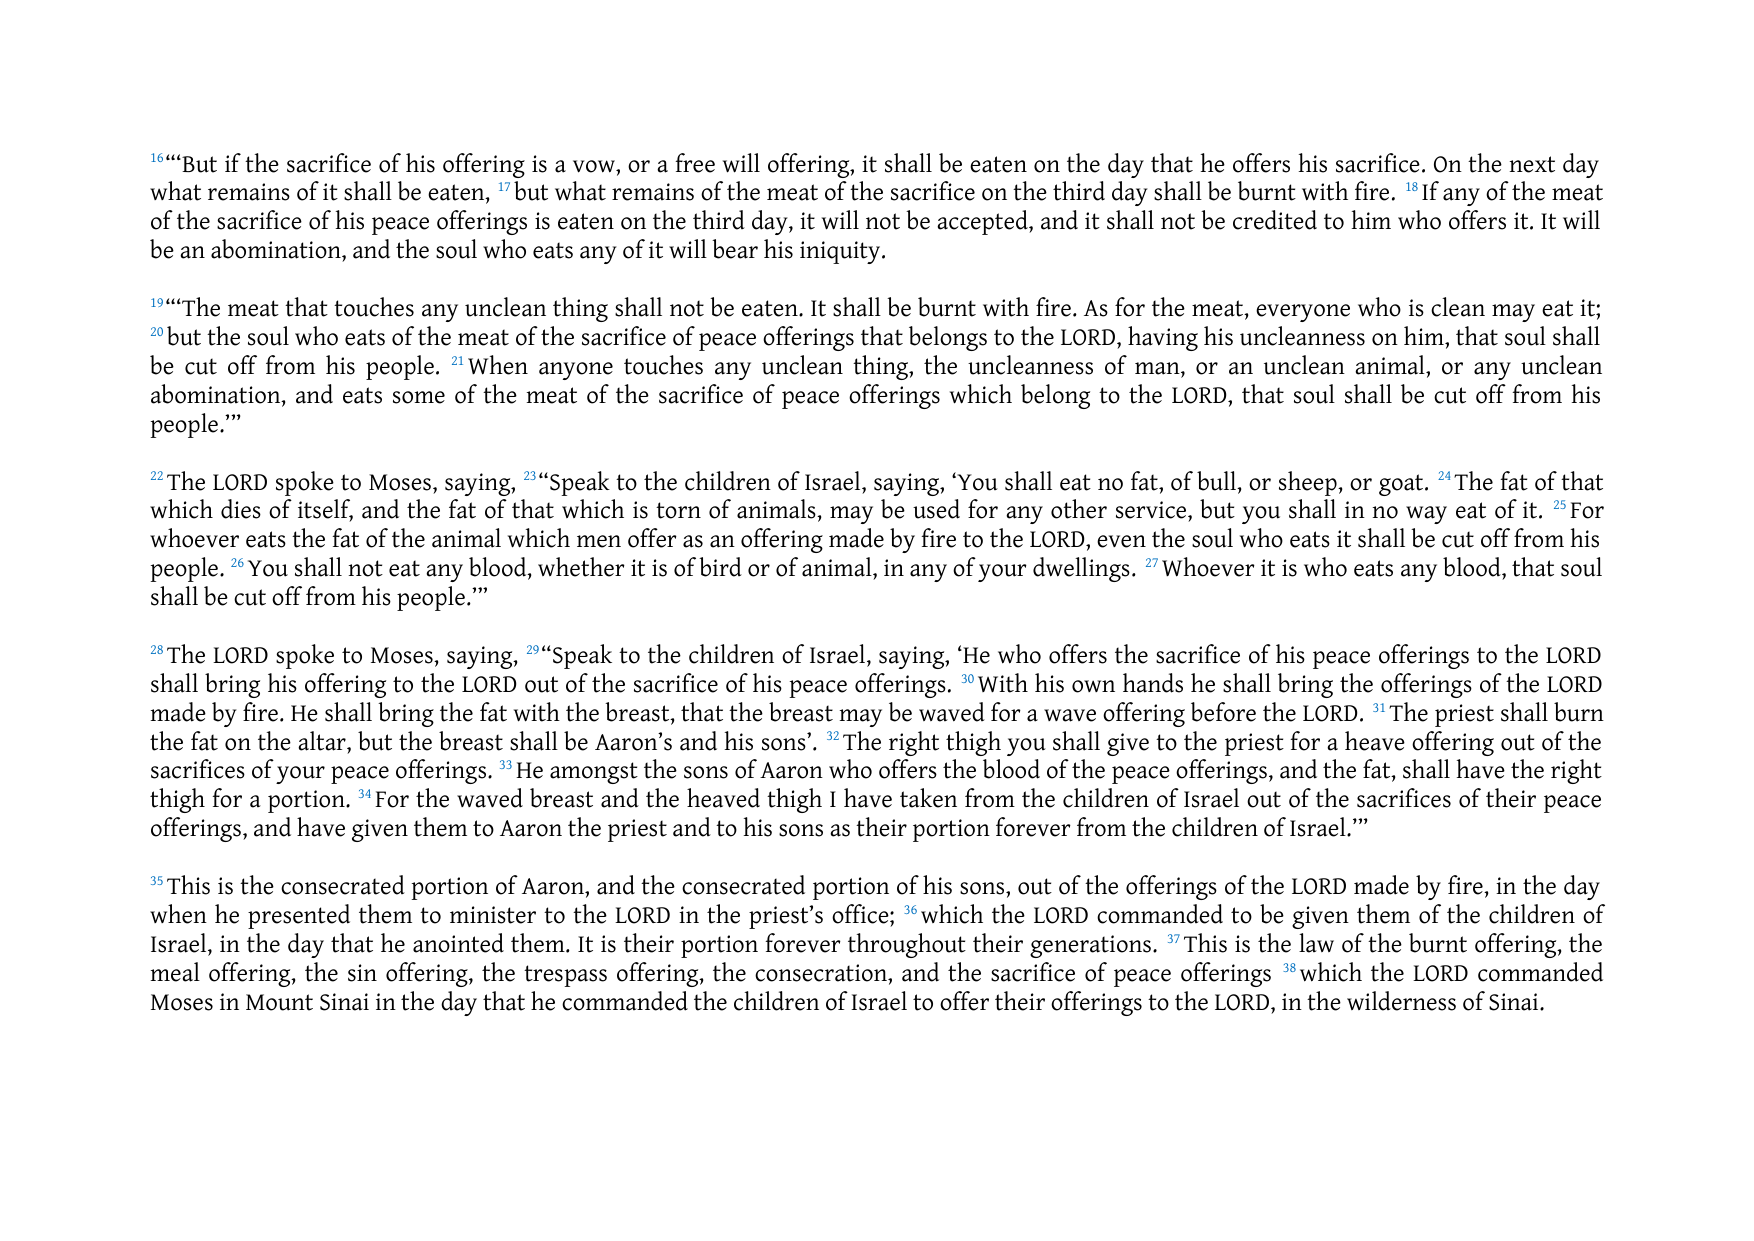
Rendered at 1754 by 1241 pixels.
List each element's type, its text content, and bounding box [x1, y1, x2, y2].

text 16 “‘But if the sacrifice of his offering is a vow, or a free will offering, it shall be eaten on the day that he offers his sacrifice. On the next day what remains of it shall be eaten, 17 but what remains of the meat of the sacrifice on the third day shall be burnt with fire. 18 If any of the meat of the sacrifice of his peace offerings is eaten on the third day, it will not be accepted, and it shall not be credited to him who offers it. It will be an abomination, and the soul who eats any of it will bear his iniquity. [150, 150, 1604, 265]
text 22 The LORD spoke to Moses, saying, 23 “Speak to the children of Israel, saying, ‘You shall eat no fat, of bull, or sheep, or goat. 24 The fat of that which dies of itself, and the fat of that which is torn of animals, may be used for any other service, but you shall in no way eat of it. 25 For whoever eats the fat of the animal which men offer as an offering made by fire to the LORD, even the soul who eats it shall be cut off from his people. 26 You shall not eat any blood, whether it is of bird or of animal, in any of your dwellings. 27 Whoever it is who eats any blood, that soul shall be cut off from his people.’” [150, 468, 1604, 612]
text 19 “‘The meat that touches any unclean thing shall not be eaten. It shall be burnt with fire. As for the meat, everyone who is clean may eat it; 20 but the soul who eats of the meat of the sacrifice of peace offerings that belongs to the LORD, having his uncleanness on him, that soul shall be cut off from his people. 21 When anyone touches any unclean thing, the uncleanness of man, or an unclean animal, or any unclean abomination, and eats some of the meat of the sacrifice of peace offerings which belong to the LORD, that soul shall be cut off from his people.’” [150, 294, 1604, 439]
text 28 The LORD spoke to Moses, saying, 29 “Speak to the children of Israel, saying, ‘He who offers the sacrifice of his peace offerings to the LORD shall bring his offering to the LORD out of the sacrifice of his peace offerings. 30 With his own hands he shall bring the offerings of the LORD made by fire. He shall bring the fat with the breast, that the breast may be waved for a wave offering before the LORD. 31 The priest shall burn the fat on the altar, but the breast shall be Aaron’s and his sons’. 32 The right thigh you shall give to the priest for a heave offering out of the sacrifices of your peace offerings. 33 He amongst the sons of Aaron who offers the blood of the peace offerings, and the fat, shall have the right thigh for a portion. 34 For the waved breast and the heaved thigh I have taken from the children of Israel out of the sacrifices of their peace offerings, and have given them to Aaron the priest and to his sons as their portion forever from the children of Israel.’” [150, 641, 1604, 843]
text 35 This is the consecrated portion of Aaron, and the consecrated portion of his sons, out of the offerings of the LORD made by fire, in the day when he presented them to minister to the LORD in the priest’s office; 36 which the LORD commanded to be given them of the children of Israel, in the day that he anointed them. It is their portion forever throughout their generations. 37 This is the law of the burnt offering, the meal offering, the sin offering, the trespass offering, the consecration, and the sacrifice of peace offerings 38 which the LORD commanded Moses in Mount Sinai in the day that he commanded the children of Israel to offer their offerings to the LORD, in the wilderness of Sinai. [150, 873, 1604, 1017]
